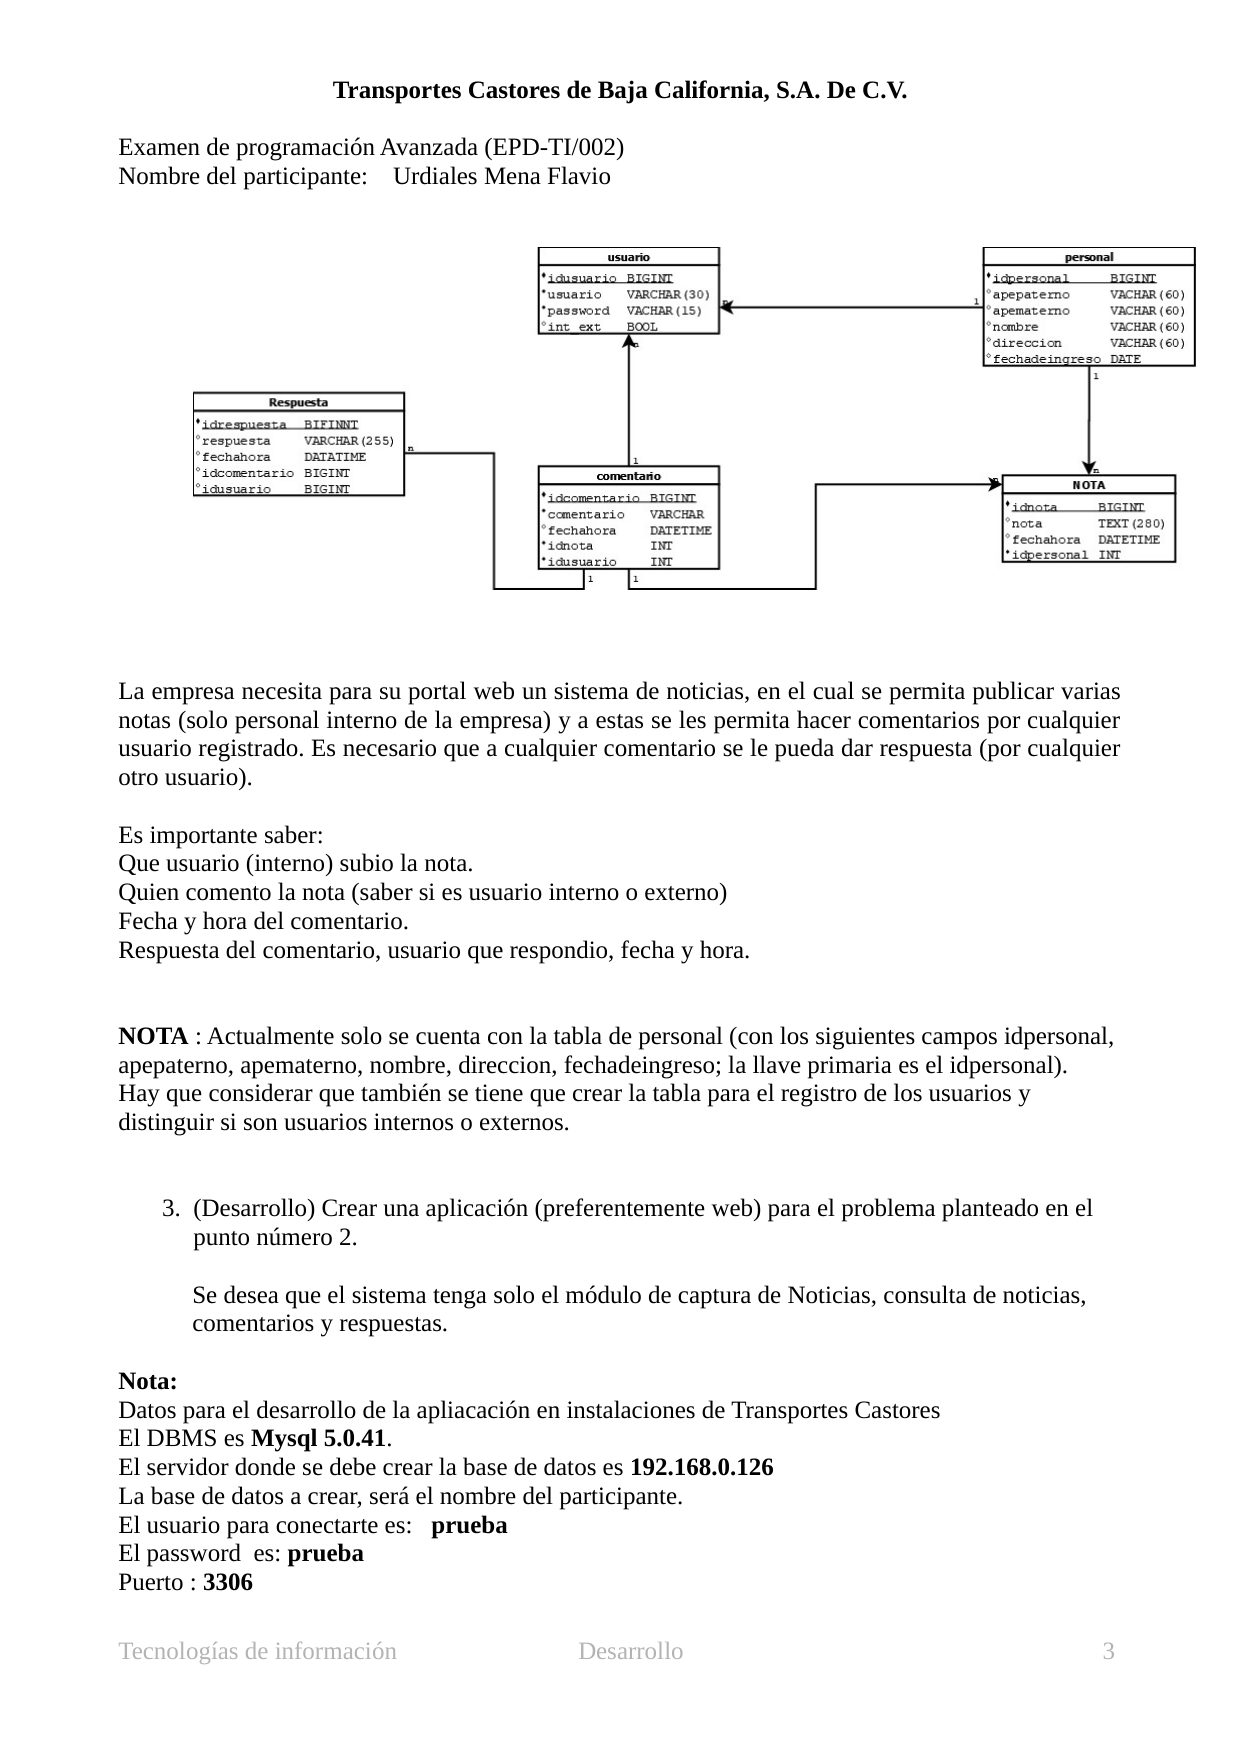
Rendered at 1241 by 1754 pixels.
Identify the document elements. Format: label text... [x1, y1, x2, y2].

text NOTA : Actualmente solo se cuenta con la tabla de personal (con los siguientes campos idpersonal, apepaterno, apematerno, nombre, direccion, fechadeingreso; la llave primaria es el idpersonal). Hay que considerar que también se tiene que crear la tabla para el registro de los usuarios y distinguir si son usuarios internos o externos. [118, 1021, 1122, 1136]
text Nota: [118, 1366, 1122, 1395]
text El servidor donde se debe crear la base de datos es 192.168.0.126 [118, 1452, 1122, 1481]
text El password es: prueba [118, 1538, 1122, 1567]
text Puerto : 3306 [118, 1567, 1122, 1596]
text El DBMS es Mysql 5.0.41. [118, 1423, 1122, 1452]
list (Desarrollo) Crear una aplicación (preferentemente web) para el problema planteado en el punto número 2. [156, 1193, 1122, 1251]
text El usuario para conectarte es: prueba [118, 1510, 1122, 1538]
text La empresa necesita para su portal web un sistema de noticias, en el cual se permita publicar varias notas (solo personal interno de la empresa) y a estas se les permita hacer comentarios por cualquier usuario registrado. Es necesario que a cualquier comentario se le pueda dar respuesta (por cualquier otro usuario). [118, 676, 1122, 791]
text Se desea que el sistema tenga solo el módulo de captura de Noticias, consulta de noticias, comentarios y respuestas. [192, 1280, 1122, 1337]
text Respuesta del comentario, usuario que respondio, fecha y hora. [118, 935, 1122, 963]
text Datos para el desarrollo de la apliacación en instalaciones de Transportes Castores [118, 1395, 1122, 1423]
text Que usuario (interno) subio la nota. [118, 848, 1122, 877]
text La base de datos a crear, será el nombre del participante. [118, 1481, 1122, 1510]
text Es importante saber: [118, 820, 1122, 848]
text Quien comento la nota (saber si es usuario interno o externo) [118, 877, 1122, 906]
text Fecha y hora del comentario. [118, 906, 1122, 935]
